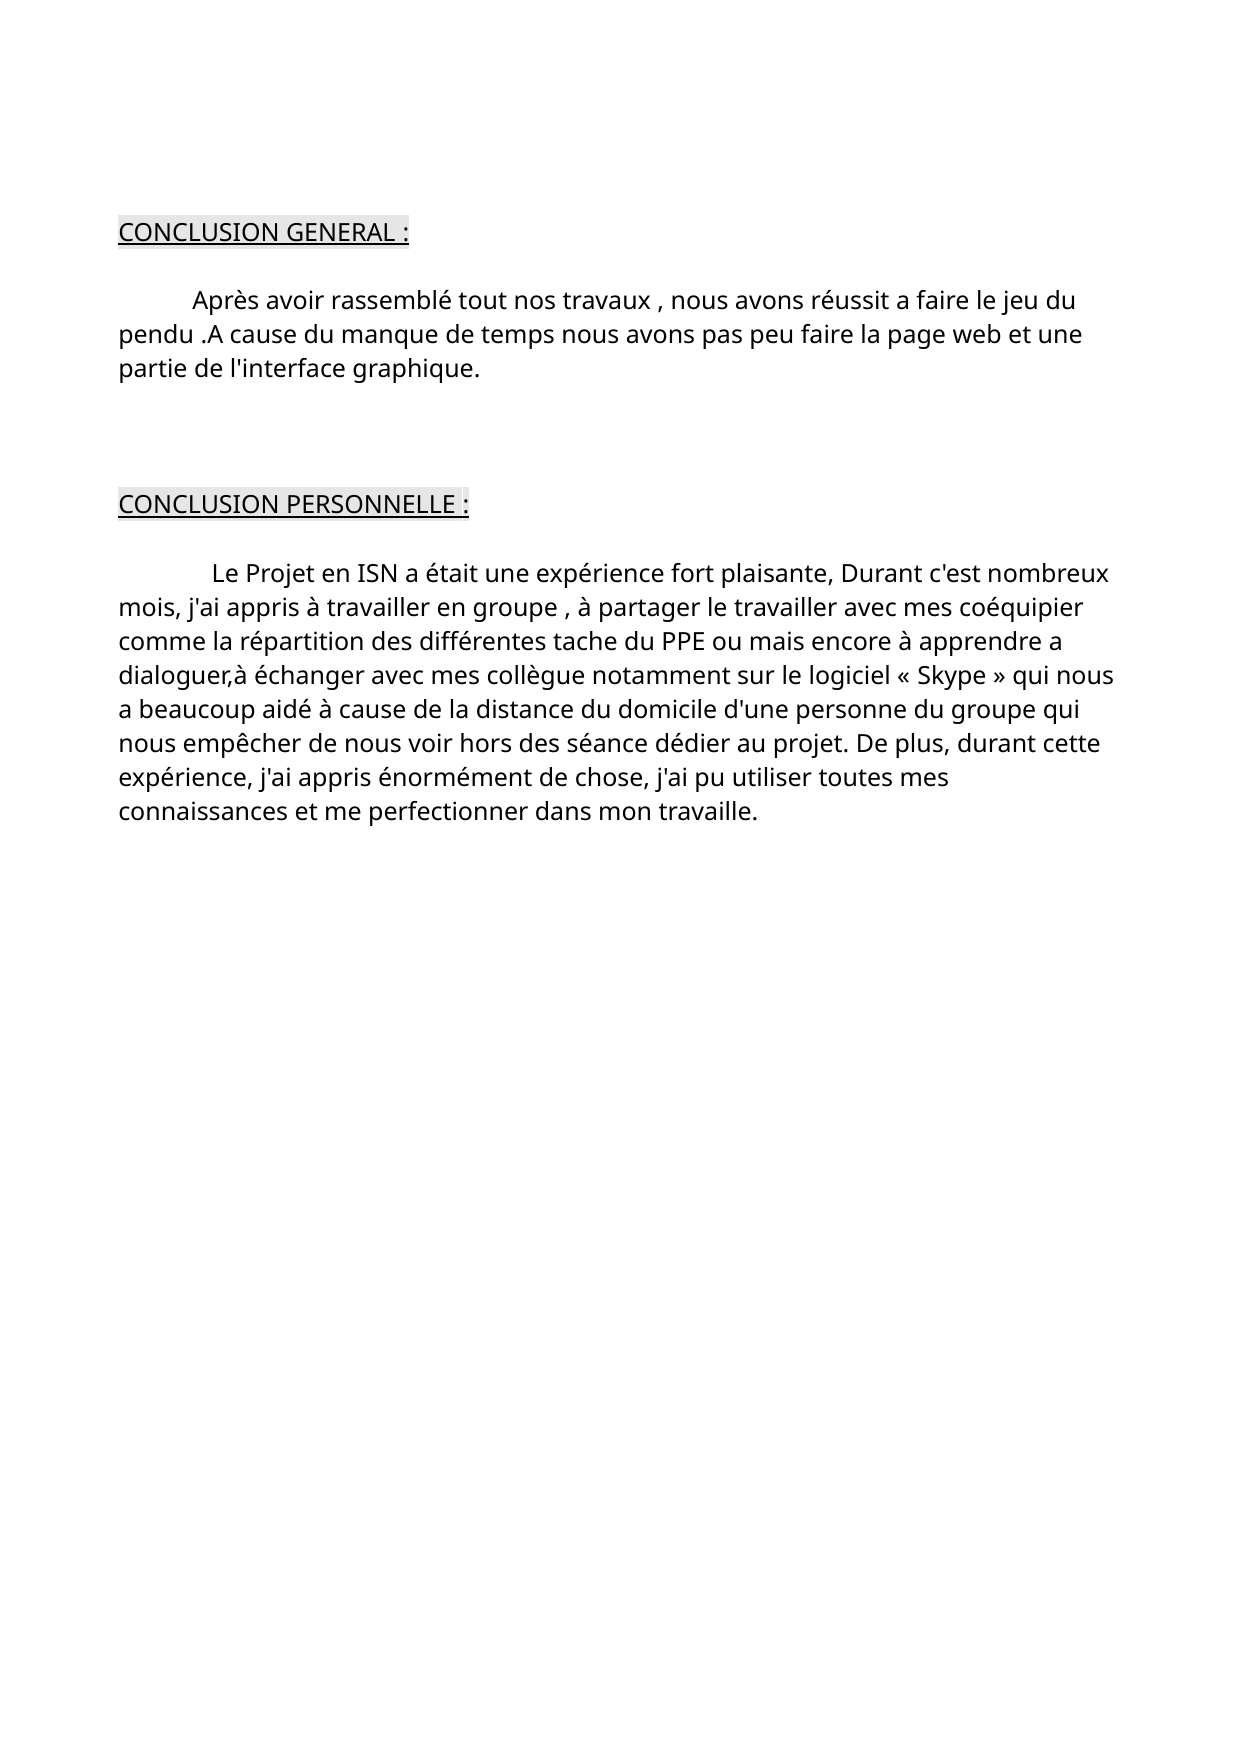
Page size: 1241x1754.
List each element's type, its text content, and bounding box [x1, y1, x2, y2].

text CONCLUSION PERSONNELLE : [118, 487, 1122, 521]
text Après avoir rassemblé tout nos travaux , nous avons réussit a faire le jeu du pendu .A cause du manque de temps nous avons pas peu faire la page web et une partie de l'interface graphique. [118, 283, 1122, 385]
text Le Projet en ISN a était une expérience fort plaisante, Durant c'est nombreux mois, j'ai appris à travailler en groupe , à partager le travailler avec mes coéquipier comme la répartition des différentes tache du PPE ou mais encore à apprendre a dialoguer,à échanger avec mes collègue notamment sur le logiciel « Skype » qui nous a beaucoup aidé à cause de la distance du domicile d'une personne du groupe qui nous empêcher de nous voir hors des séance dédier au projet. De plus, durant cette expérience, j'ai appris énormément de chose, j'ai pu utiliser toutes mes connaissances et me perfectionner dans mon travaille. [118, 555, 1122, 828]
text CONCLUSION GENERAL : [118, 215, 1122, 249]
